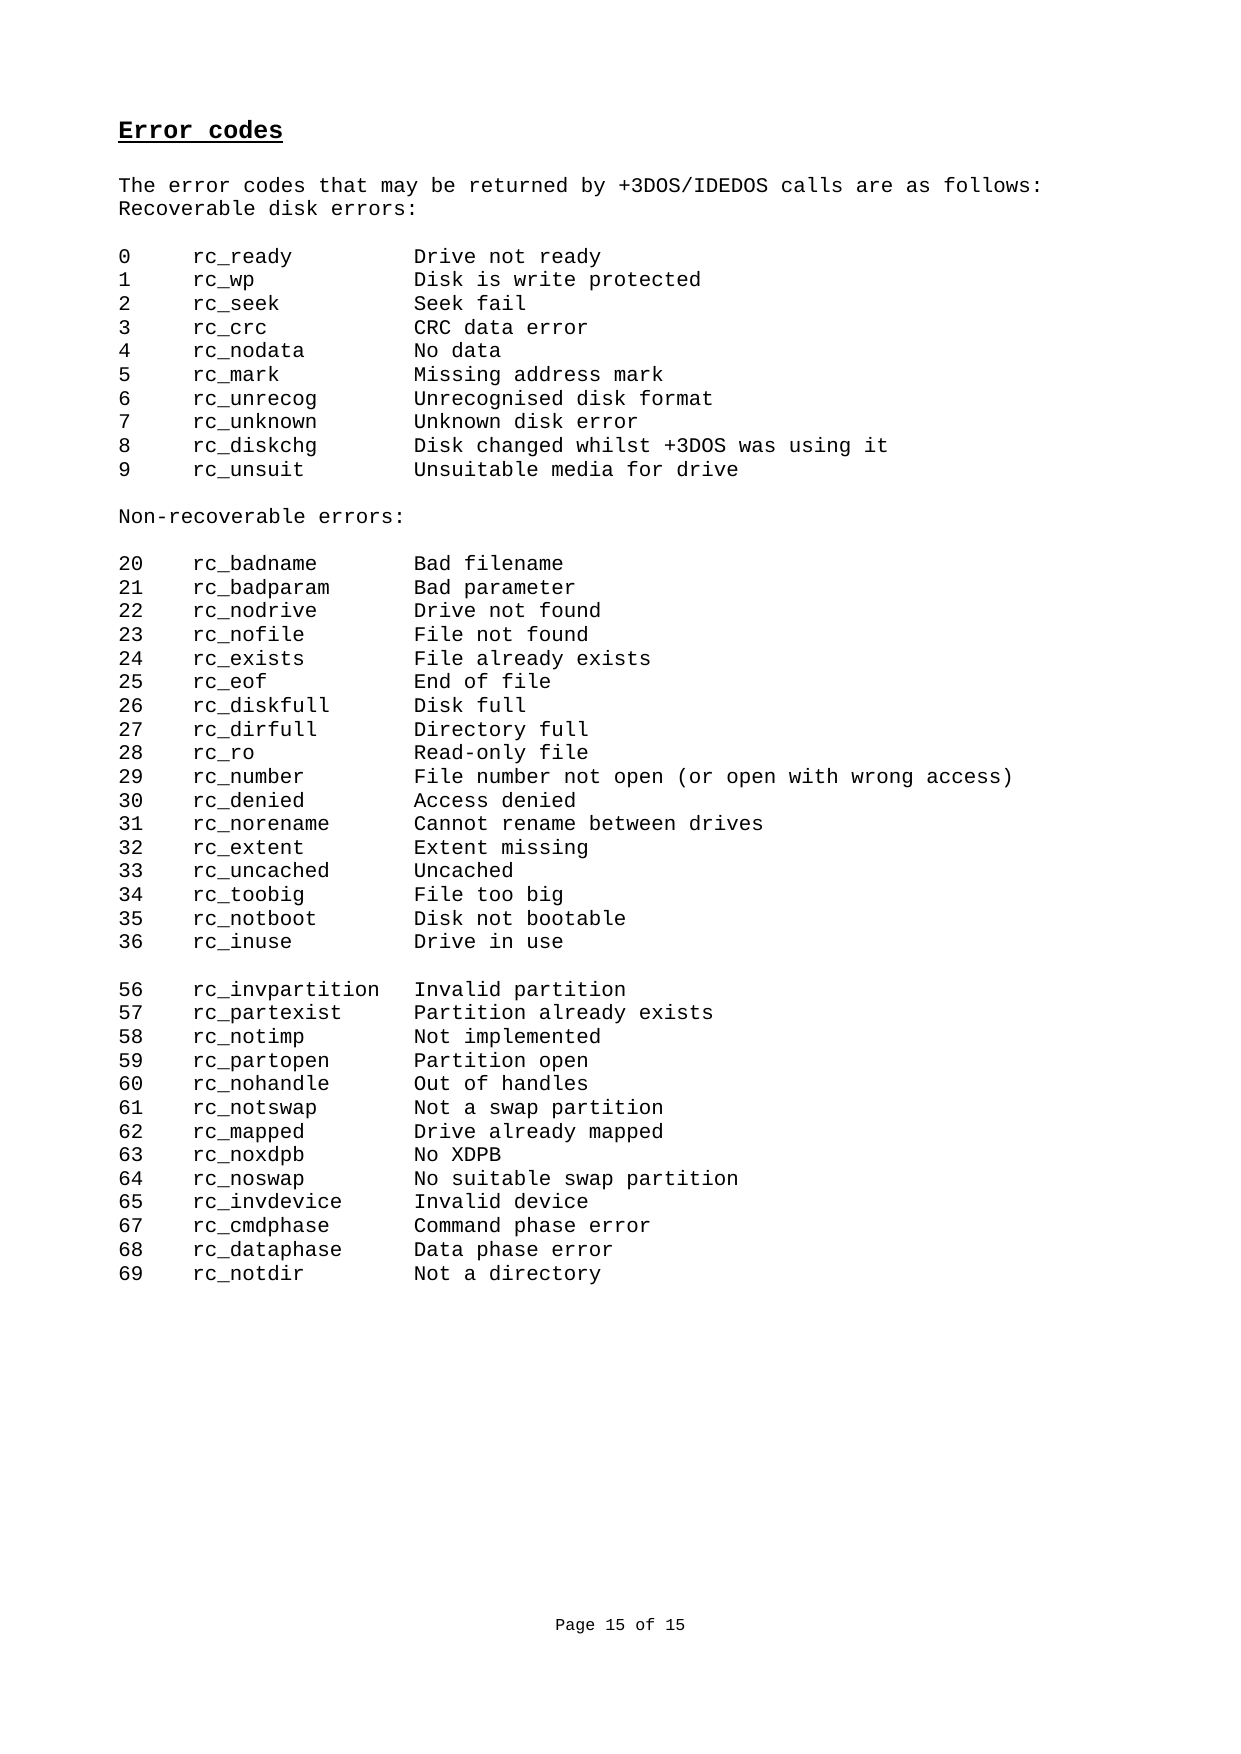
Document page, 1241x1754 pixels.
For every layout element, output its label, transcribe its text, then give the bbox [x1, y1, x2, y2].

text 9 rc_unsuit Unsuitable media for drive [118, 458, 1122, 482]
text 60 rc_nohandle Out of handles [118, 1073, 1122, 1097]
text 1 rc_wp Disk is write protected [118, 269, 1122, 293]
text 67 rc_cmdphase Command phase error [118, 1215, 1122, 1239]
text 5 rc_mark Missing address mark [118, 364, 1122, 388]
text Non-recoverable errors: [118, 506, 1122, 529]
text Error codes [118, 118, 1122, 146]
text 23 rc_nofile File not found [118, 624, 1122, 648]
text 24 rc_exists File already exists [118, 648, 1122, 671]
text 3 rc_crc CRC data error [118, 317, 1122, 340]
text 56 rc_invpartition Invalid partition [118, 979, 1122, 1002]
text 25 rc_eof End of file [118, 671, 1122, 695]
text 0 rc_ready Drive not ready [118, 246, 1122, 269]
text 2 rc_seek Seek fail [118, 293, 1122, 317]
text 32 rc_extent Extent missing [118, 837, 1122, 861]
text 68 rc_dataphase Data phase error [118, 1239, 1122, 1262]
text 30 rc_denied Access denied [118, 789, 1122, 813]
text 8 rc_diskchg Disk changed whilst +3DOS was using it [118, 435, 1122, 458]
text 20 rc_badname Bad filename [118, 553, 1122, 577]
text 69 rc_notdir Not a directory [118, 1262, 1122, 1286]
text Recoverable disk errors: [118, 198, 1122, 222]
text 28 rc_ro Read-only file [118, 742, 1122, 766]
text 27 rc_dirfull Directory full [118, 719, 1122, 742]
text 21 rc_badparam Bad parameter [118, 577, 1122, 600]
text The error codes that may be returned by +3DOS/IDEDOS calls are as follows: [118, 175, 1122, 198]
text 35 rc_notboot Disk not bootable [118, 908, 1122, 931]
text 59 rc_partopen Partition open [118, 1050, 1122, 1073]
text 63 rc_noxdpb No XDPB [118, 1144, 1122, 1168]
text 31 rc_norename Cannot rename between drives [118, 813, 1122, 837]
text 64 rc_noswap No suitable swap partition [118, 1168, 1122, 1192]
text 62 rc_mapped Drive already mapped [118, 1121, 1122, 1144]
text 22 rc_nodrive Drive not found [118, 600, 1122, 624]
text 4 rc_nodata No data [118, 340, 1122, 364]
text 57 rc_partexist Partition already exists [118, 1002, 1122, 1026]
text 61 rc_notswap Not a swap partition [118, 1097, 1122, 1121]
text 36 rc_inuse Drive in use [118, 931, 1122, 955]
text 58 rc_notimp Not implemented [118, 1026, 1122, 1050]
text 6 rc_unrecog Unrecognised disk format [118, 388, 1122, 411]
text 65 rc_invdevice Invalid device [118, 1192, 1122, 1215]
text 33 rc_uncached Uncached [118, 861, 1122, 884]
text 26 rc_diskfull Disk full [118, 695, 1122, 719]
text 34 rc_toobig File too big [118, 884, 1122, 908]
text 29 rc_number File number not open (or open with wrong access) [118, 766, 1122, 789]
text 7 rc_unknown Unknown disk error [118, 411, 1122, 435]
